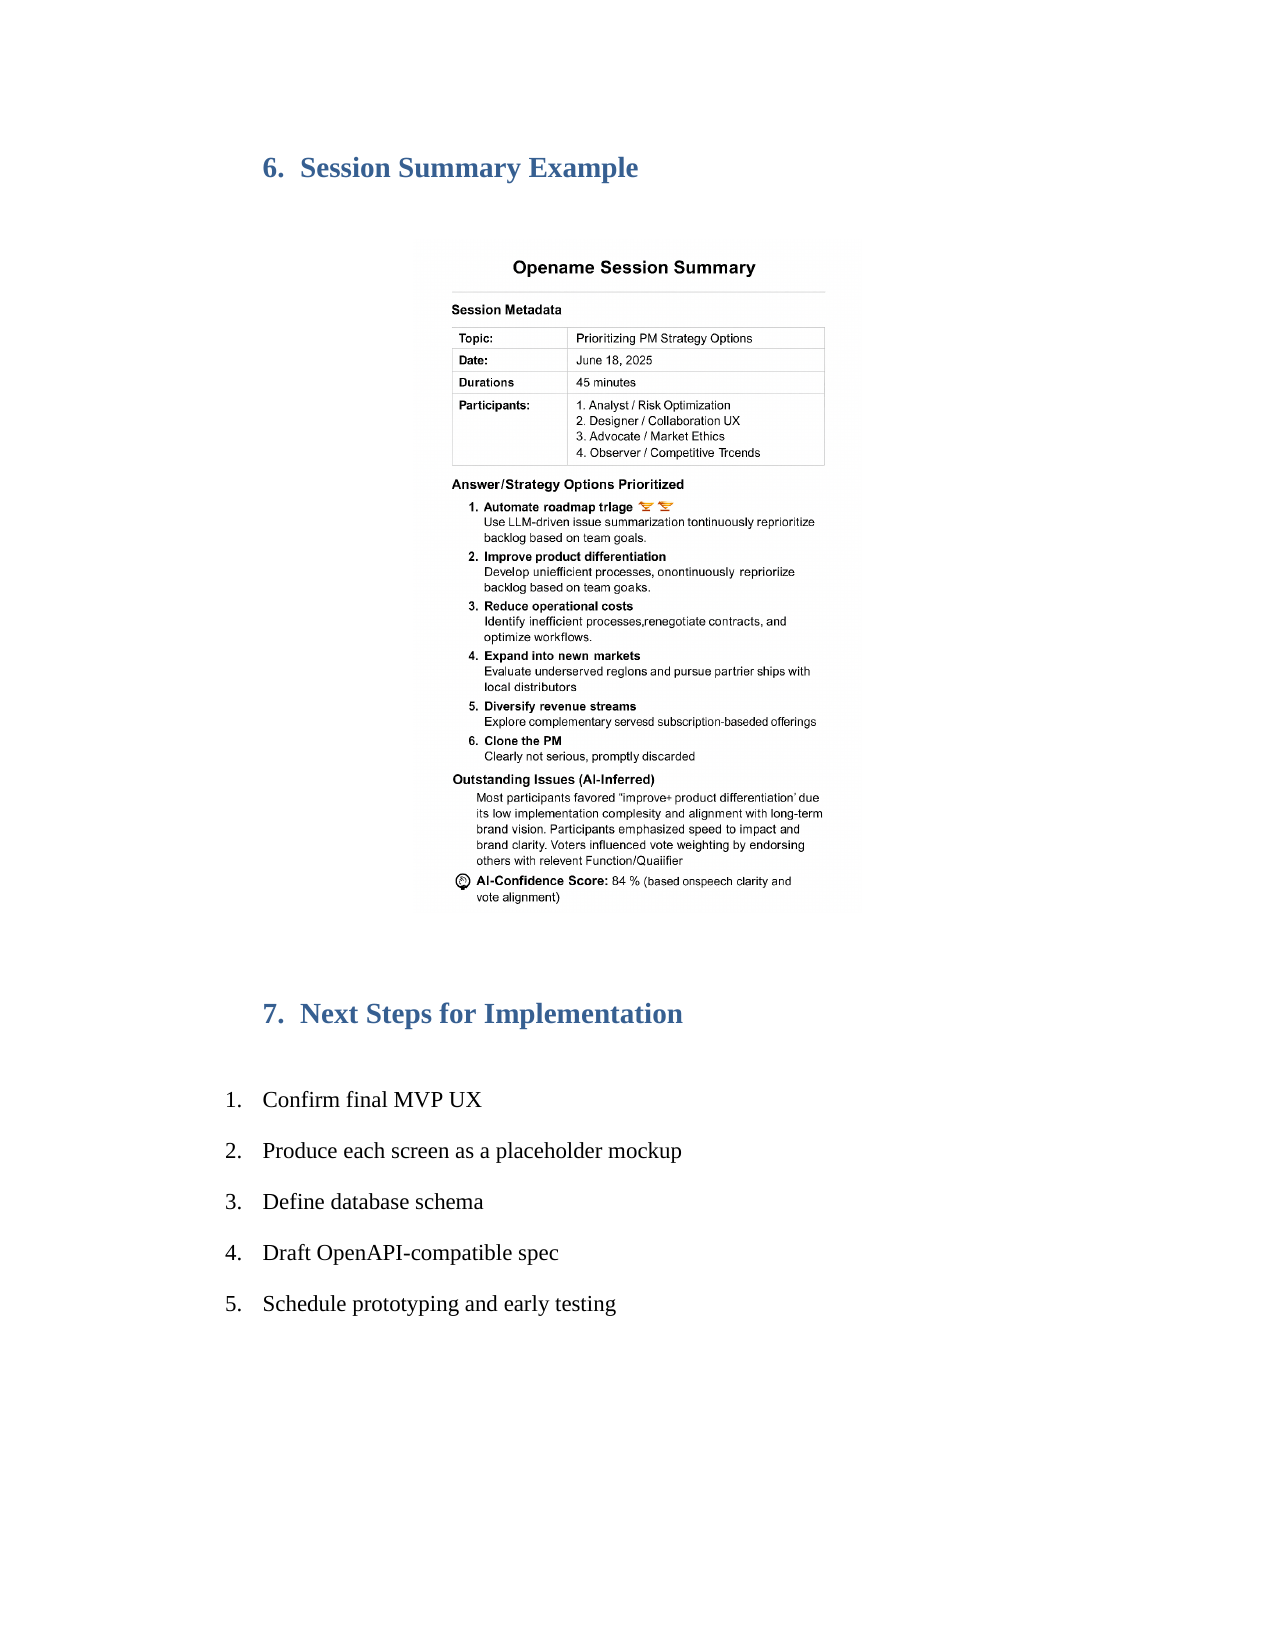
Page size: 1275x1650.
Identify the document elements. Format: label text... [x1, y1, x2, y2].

subtitle Next Steps for Implementation [262, 996, 1087, 1030]
list Produce each screen as a placeholder mockup [225, 1137, 1087, 1163]
picture [413, 239, 862, 913]
list Confirm final MVP UX [225, 1086, 1087, 1112]
list Define database schema [225, 1188, 1087, 1214]
list Schedule prototyping and early testing [225, 1290, 1087, 1316]
list Draft OpenAPI-compatible spec [225, 1239, 1087, 1265]
subtitle Session Summary Example [262, 150, 1087, 183]
